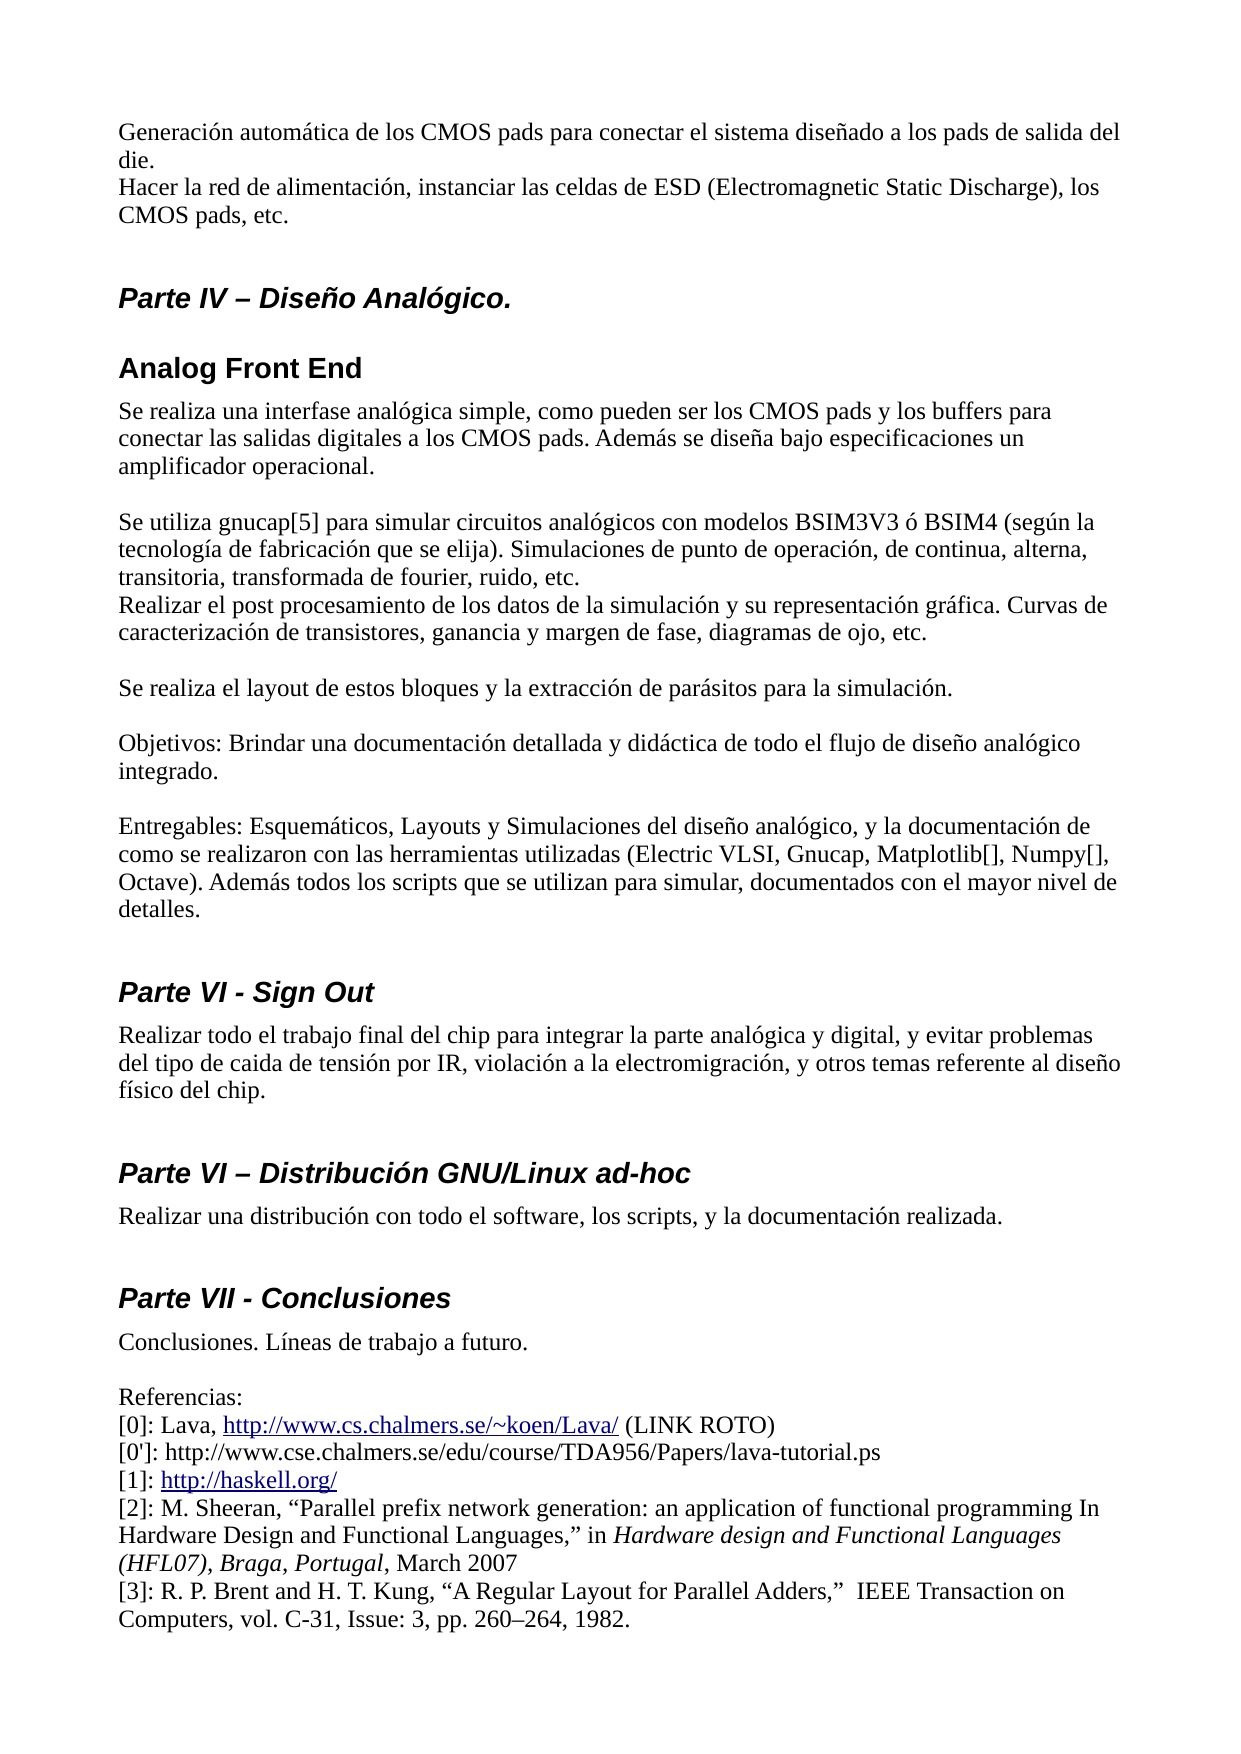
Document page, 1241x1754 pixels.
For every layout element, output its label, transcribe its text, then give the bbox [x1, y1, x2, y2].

text Se realiza el layout de estos bloques y la extracción de parásitos para la simulación. [118, 674, 1122, 702]
text Realizar el post procesamiento de los datos de la simulación y su representación gráfica. Curvas de caracterización de transistores, ganancia y margen de fase, diagramas de ojo, etc. [118, 591, 1122, 646]
text Se realiza una interfase analógica simple, como pueden ser los CMOS pads y los buffers para conectar las salidas digitales a los CMOS pads. Además se diseña bajo especificaciones un amplificador operacional. [118, 397, 1122, 480]
text Se utiliza gnucap[5] para simular circuitos analógicos con modelos BSIM3V3 ó BSIM4 (según la tecnología de fabricación que se elija). Simulaciones de punto de operación, de continua, alterna, transitoria, transformada de fourier, ruido, etc. [118, 508, 1122, 591]
text Realizar todo el trabajo final del chip para integrar la parte analógica y digital, y evitar problemas del tipo de caida de tensión por IR, violación a la electromigración, y otros temas referente al diseño físico del chip. [118, 1021, 1122, 1104]
subtitle Parte VII - Conclusiones [118, 1282, 1122, 1315]
text [3]: R. P. Brent and H. T. Kung, “A Regular Layout for Parallel Adders,” IEEE Transaction on Computers, vol. C-31, Issue: 3, pp. 260–264, 1982. [118, 1577, 1122, 1632]
text [2]: M. Sheeran, “Parallel prefix network generation: an application of functional programming In Hardware Design and Functional Languages,” in Hardware design and Functional Languages (HFL07), Braga, Portugal, March 2007 [118, 1494, 1122, 1577]
text [0']: http://www.cse.chalmers.se/edu/course/TDA956/Papers/lava-tutorial.ps [118, 1438, 1122, 1466]
subtitle Parte IV – Diseño Analógico. [118, 282, 1122, 314]
subtitle Parte VI – Distribución GNU/Linux ad-hoc [118, 1157, 1122, 1189]
text Realizar una distribución con todo el software, los scripts, y la documentación realizada. [118, 1202, 1122, 1230]
subtitle Analog Front End [118, 352, 1122, 384]
text Entregables: Esquemáticos, Layouts y Simulaciones del diseño analógico, y la documentación de como se realizaron con las herramientas utilizadas (Electric VLSI, Gnucap, Matplotlib[], Numpy[], Octave). Además todos los scripts que se utilizan para simular, documentados con el mayor nivel de detalles. [118, 812, 1122, 923]
text Referencias: [118, 1383, 1122, 1411]
text Conclusiones. Líneas de trabajo a futuro. [118, 1328, 1122, 1355]
text Generación automática de los CMOS pads para conectar el sistema diseñado a los pads de salida del die. [118, 118, 1122, 173]
text Objetivos: Brindar una documentación detallada y didáctica de todo el flujo de diseño analógico integrado. [118, 729, 1122, 785]
subtitle Parte VI - Sign Out [118, 976, 1122, 1009]
text [1]: http://haskell.org/ [118, 1466, 1122, 1494]
text Hacer la red de alimentación, instanciar las celdas de ESD (Electromagnetic Static Discharge), los CMOS pads, etc. [118, 173, 1122, 229]
text [0]: Lava, http://www.cs.chalmers.se/~koen/Lava/ (LINK ROTO) [118, 1411, 1122, 1438]
